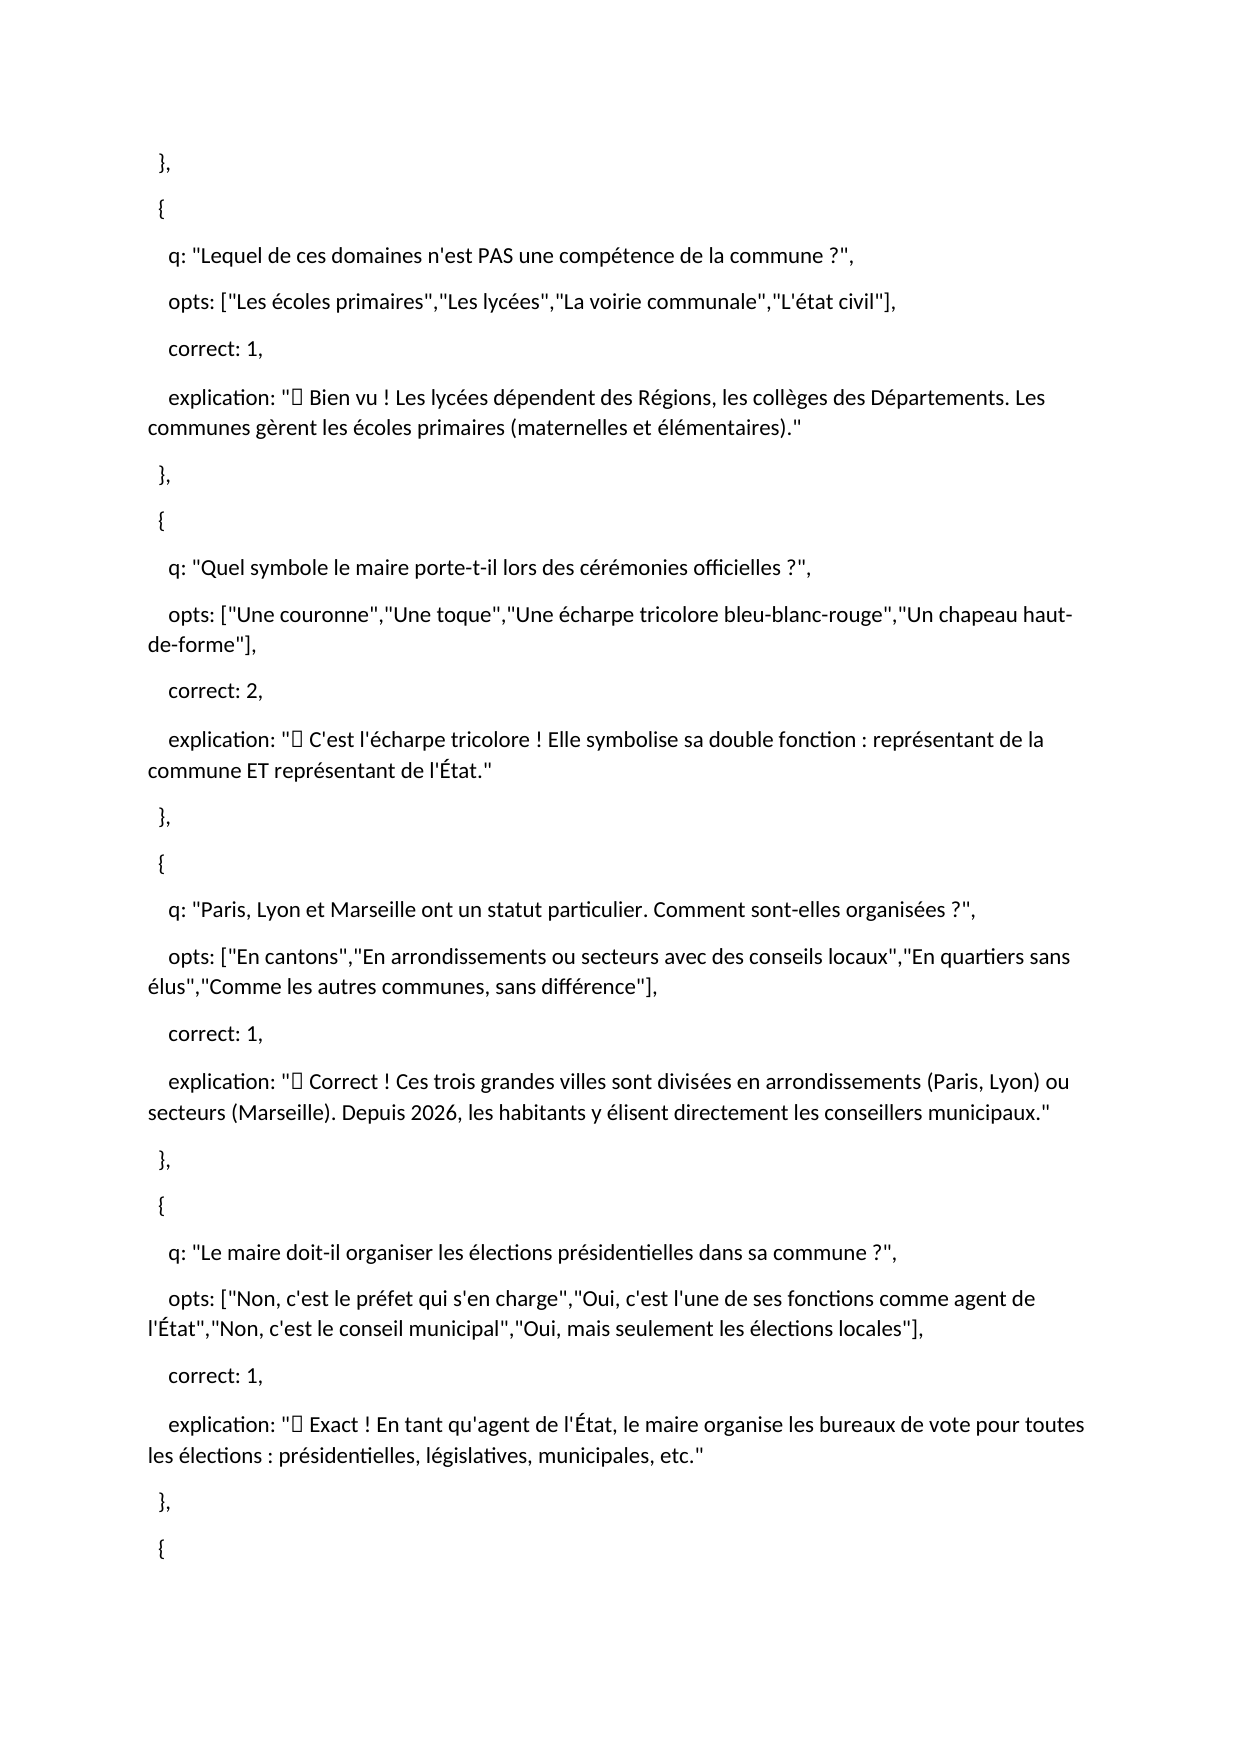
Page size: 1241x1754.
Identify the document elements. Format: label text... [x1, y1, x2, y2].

text correct: 2, [148, 676, 1093, 704]
text { [148, 194, 1093, 222]
text explication: "✅ Exact ! En tant qu'agent de l'État, le maire organise les bureaux de vote pour toutes les élections : présidentielles, législatives, municipales, etc." [148, 1408, 1093, 1469]
text { [148, 1191, 1093, 1219]
text q: "Quel symbole le maire porte-t-il lors des cérémonies officielles ?", [148, 553, 1093, 581]
text { [148, 507, 1093, 535]
text q: "Paris, Lyon et Marseille ont un statut particulier. Comment sont-elles organisées ?", [148, 896, 1093, 924]
text }, [148, 1145, 1093, 1173]
text correct: 1, [148, 1019, 1093, 1047]
text }, [148, 1487, 1093, 1515]
text }, [148, 802, 1093, 831]
text }, [148, 460, 1093, 488]
text explication: "✅ Bien vu ! Les lycées dépendent des Régions, les collèges des Départements. Les communes gèrent les écoles primaires (maternelles et élémentaires)." [148, 380, 1093, 442]
text correct: 1, [148, 1361, 1093, 1389]
text opts: ["En cantons","En arrondissements ou secteurs avec des conseils locaux","En quartiers sans élus","Comme les autres communes, sans différence"], [148, 942, 1093, 1000]
text { [148, 849, 1093, 877]
text opts: ["Non, c'est le préfet qui s'en charge","Oui, c'est l'une de ses fonctions comme agent de l'État","Non, c'est le conseil municipal","Oui, mais seulement les élections locales"], [148, 1284, 1093, 1342]
text opts: ["Les écoles primaires","Les lycées","La voirie communale","L'état civil"], [148, 287, 1093, 315]
text explication: "✅ C'est l'écharpe tricolore ! Elle symbolise sa double fonction : représentant de la commune ET représentant de l'État." [148, 723, 1093, 784]
text }, [148, 148, 1093, 176]
text correct: 1, [148, 334, 1093, 362]
text q: "Le maire doit-il organiser les élections présidentielles dans sa commune ?", [148, 1238, 1093, 1266]
text { [148, 1534, 1093, 1562]
text opts: ["Une couronne","Une toque","Une écharpe tricolore bleu-blanc-rouge","Un chapeau haut-de-forme"], [148, 600, 1093, 658]
text q: "Lequel de ces domaines n'est PAS une compétence de la commune ?", [148, 241, 1093, 269]
text explication: "✅ Correct ! Ces trois grandes villes sont divisées en arrondissements (Paris, Lyon) ou secteurs (Marseille). Depuis 2026, les habitants y élisent directement les conseillers municipaux." [148, 1065, 1093, 1126]
